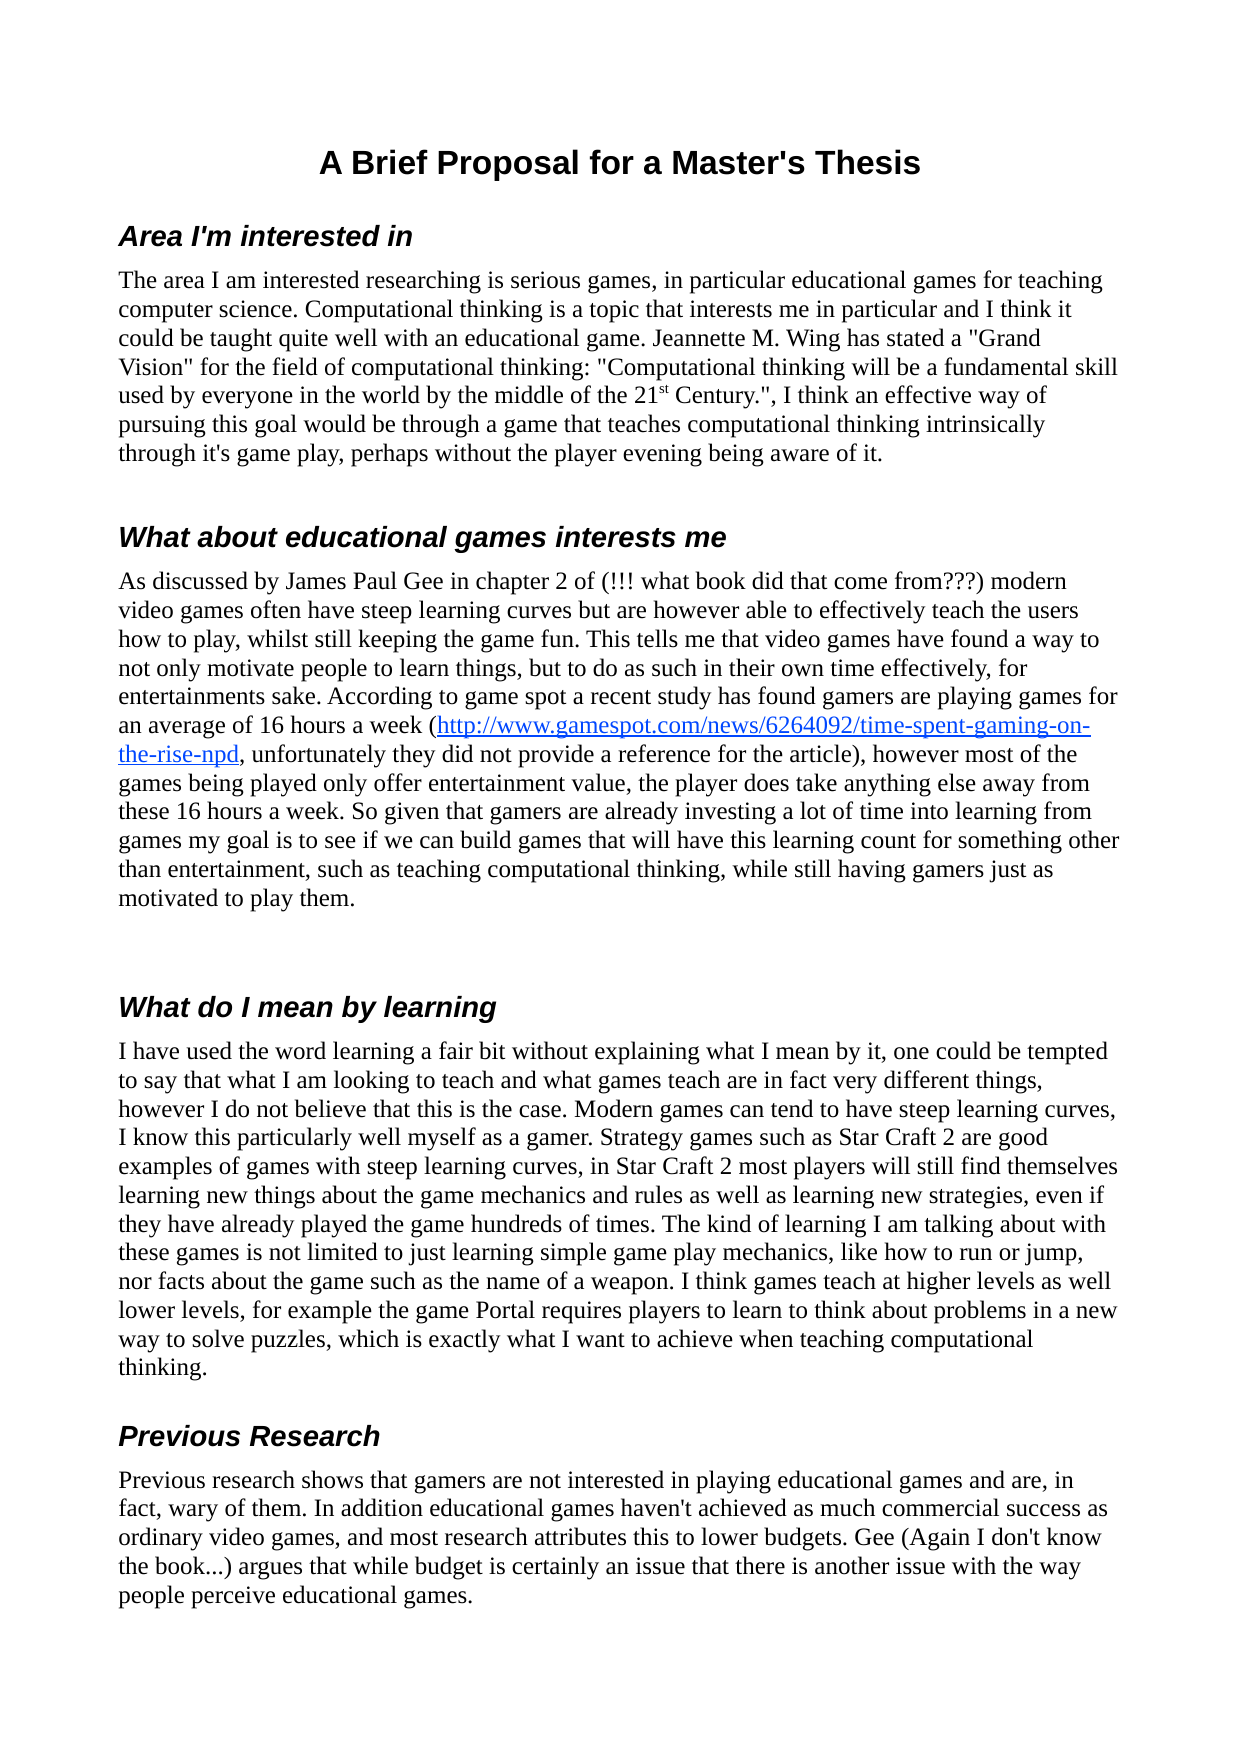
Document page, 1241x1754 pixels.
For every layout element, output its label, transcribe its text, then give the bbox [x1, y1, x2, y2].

list The area I am interested researching is serious games, in particular educational games for teaching computer science. Computational thinking is a topic that interests me in particular and I think it could be taught quite well with an educational game. Jeannette M. Wing has stated a "Grand Vision" for the field of computational thinking: "Computational thinking will be a fundamental skill used by everyone in the world by the middle of the 21st Century.", I think an effective way of pursuing this goal would be through a game that teaches computational thinking intrinsically through it's game play, perhaps without the player evening being aware of it. [118, 265, 1122, 467]
text Previous research shows that gamers are not interested in playing educational games and are, in fact, wary of them. In addition educational games haven't achieved as much commercial success as ordinary video games, and most research attributes this to lower budgets. Gee (Again I don't know the book...) argues that while budget is certainly an issue that there is another issue with the way people perceive educational games. [118, 1465, 1122, 1608]
subtitle What about educational games interests me [118, 520, 1122, 554]
text As discussed by James Paul Gee in chapter 2 of (!!! what book did that come from???) modern video games often have steep learning curves but are however able to effectively teach the users how to play, whilst still keeping the game fun. This tells me that video games have found a way to not only motivate people to learn things, but to do as such in their own time effectively, for entertainments sake. According to game spot a recent study has found gamers are playing games for an average of 16 hours a week (http://www.gamespot.com/news/6264092/time-spent-gaming-on-the-rise-npd, unfortunately they did not provide a reference for the article), however most of the games being played only offer entertainment value, the player does take anything else away from these 16 hours a week. So given that gamers are already investing a lot of time into learning from games my goal is to see if we can build games that will have this learning count for something other than entertainment, such as teaching computational thinking, while still having gamers just as motivated to play them. [118, 566, 1122, 911]
subtitle Area I'm interested in [118, 219, 1122, 253]
text I have used the word learning a fair bit without explaining what I mean by it, one could be tempted to say that what I am looking to teach and what games teach are in fact very different things, however I do not believe that this is the case. Modern games can tend to have steep learning curves, I know this particularly well myself as a gamer. Strategy games such as Star Craft 2 are good examples of games with steep learning curves, in Star Craft 2 most players will still find themselves learning new things about the game mechanics and rules as well as learning new strategies, even if they have already played the game hundreds of times. The kind of learning I am talking about with these games is not limited to just learning simple game play mechanics, like how to run or jump, nor facts about the game such as the name of a weapon. I think games teach at higher levels as well lower levels, for example the game Portal requires players to learn to think about problems in a new way to solve puzzles, which is exactly what I want to achieve when teaching computational thinking. [118, 1036, 1122, 1381]
subtitle A Brief Proposal for a Master's Thesis [118, 143, 1122, 182]
subtitle Previous Research [118, 1419, 1122, 1452]
subtitle What do I mean by learning [118, 990, 1122, 1024]
